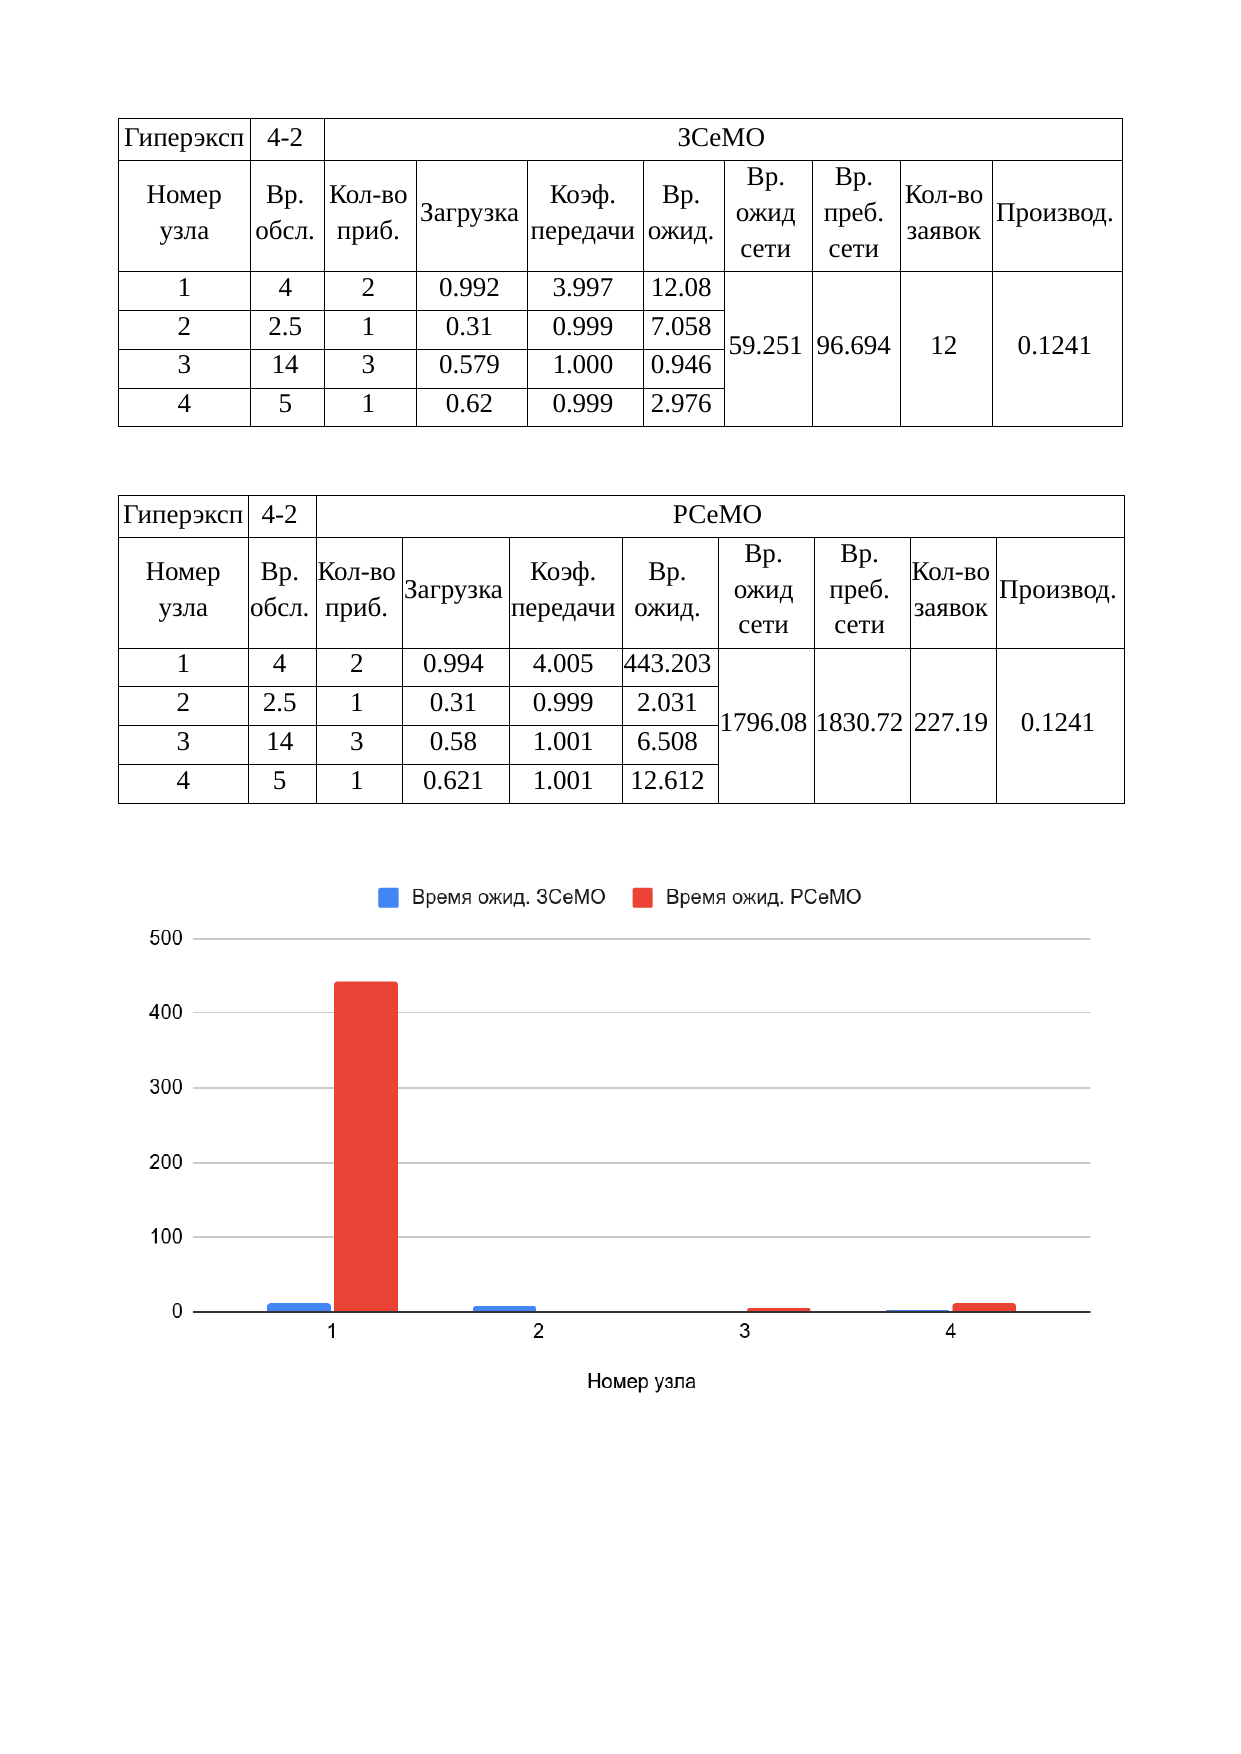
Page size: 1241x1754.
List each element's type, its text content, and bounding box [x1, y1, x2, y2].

table_cell 4 [119, 389, 250, 426]
table_cell 12.08 [644, 272, 724, 309]
table_cell 2 [119, 687, 248, 725]
table_cell 0.58 [403, 726, 509, 764]
table_cell Коэф. передачи [510, 538, 622, 647]
table_cell Производ. [993, 161, 1122, 271]
table_cell 1.001 [510, 726, 622, 764]
table_cell 2.976 [644, 389, 724, 426]
table_cell 0.579 [417, 350, 527, 387]
table_cell 12 [901, 272, 992, 426]
table_cell Загрузка [403, 538, 509, 647]
table_cell 0.999 [528, 311, 643, 348]
table_cell 59.251 [725, 272, 812, 426]
table_cell 0.62 [417, 389, 527, 426]
table_cell 5 [251, 389, 324, 426]
table_cell 1 [119, 272, 250, 309]
table_cell 227.19 [911, 649, 996, 803]
table_cell 2.031 [623, 687, 718, 725]
table_cell 96.694 [813, 272, 900, 426]
table_cell 2 [325, 272, 416, 309]
table_cell 0.621 [403, 765, 509, 803]
table_cell 1.000 [528, 350, 643, 387]
table_cell 0.999 [510, 687, 622, 725]
table_cell 7.058 [644, 311, 724, 348]
table_cell 14 [251, 350, 324, 387]
table_cell 3.997 [528, 272, 643, 309]
table_cell 1 [317, 765, 402, 803]
table_cell 5 [249, 765, 316, 803]
table_cell Вр. ожид сети [719, 538, 814, 647]
table_cell 1 [317, 687, 402, 725]
table_cell 2 [119, 311, 250, 348]
table_cell Вр. обсл. [251, 161, 324, 271]
table_cell 12.612 [623, 765, 718, 803]
table_cell 0.999 [528, 389, 643, 426]
table_cell Производ. [997, 538, 1124, 647]
table_cell 4.005 [510, 649, 622, 686]
table_cell 443.203 [623, 649, 718, 686]
table_cell Вр. ожид. [644, 161, 724, 271]
table_cell 0.1241 [997, 649, 1124, 803]
table_cell Коэф. передачи [528, 161, 643, 271]
table_cell 3 [317, 726, 402, 764]
table_cell 1 [325, 389, 416, 426]
table_cell Кол-во приб. [325, 161, 416, 271]
table_header 4-2 [251, 119, 324, 160]
table_cell 0.31 [403, 687, 509, 725]
table_cell 1830.72 [815, 649, 910, 803]
table_cell Кол-во заявок [901, 161, 992, 271]
table_cell 1796.08 [719, 649, 814, 803]
table_cell 4 [251, 272, 324, 309]
table_cell Номер узла [119, 538, 248, 647]
picture [118, 871, 1121, 1423]
table_cell Вр. ожид. [623, 538, 718, 647]
table_cell Кол-во заявок [911, 538, 996, 647]
table_header 4-2 [249, 496, 316, 537]
table_cell 1.001 [510, 765, 622, 803]
table_cell Вр. обсл. [249, 538, 316, 647]
table_cell 4 [119, 765, 248, 803]
table_cell Вр. ожид сети [725, 161, 812, 271]
table_cell 2.5 [249, 687, 316, 725]
table_cell Загрузка [417, 161, 527, 271]
table_cell 4 [249, 649, 316, 686]
table_cell 0.946 [644, 350, 724, 387]
table_cell 1 [325, 311, 416, 348]
table_cell 3 [325, 350, 416, 387]
table_cell 6.508 [623, 726, 718, 764]
table_cell 0.994 [403, 649, 509, 686]
table_cell 14 [249, 726, 316, 764]
table_cell 3 [119, 350, 250, 387]
table_header РСеМО [317, 496, 1124, 537]
table_cell 0.31 [417, 311, 527, 348]
table_cell 2 [317, 649, 402, 686]
table_cell 1 [119, 649, 248, 686]
table_header Гиперэксп [119, 119, 250, 160]
table_cell 0.1241 [993, 272, 1122, 426]
table_header Гиперэксп [119, 496, 248, 537]
table_cell Вр. преб. сети [815, 538, 910, 647]
table_cell Номер узла [119, 161, 250, 271]
table_cell 0.992 [417, 272, 527, 309]
table_cell 3 [119, 726, 248, 764]
table_cell Кол-во приб. [317, 538, 402, 647]
table_cell Вр. преб. сети [813, 161, 900, 271]
table_header ЗСеМО [325, 119, 1122, 160]
table_cell 2.5 [251, 311, 324, 348]
